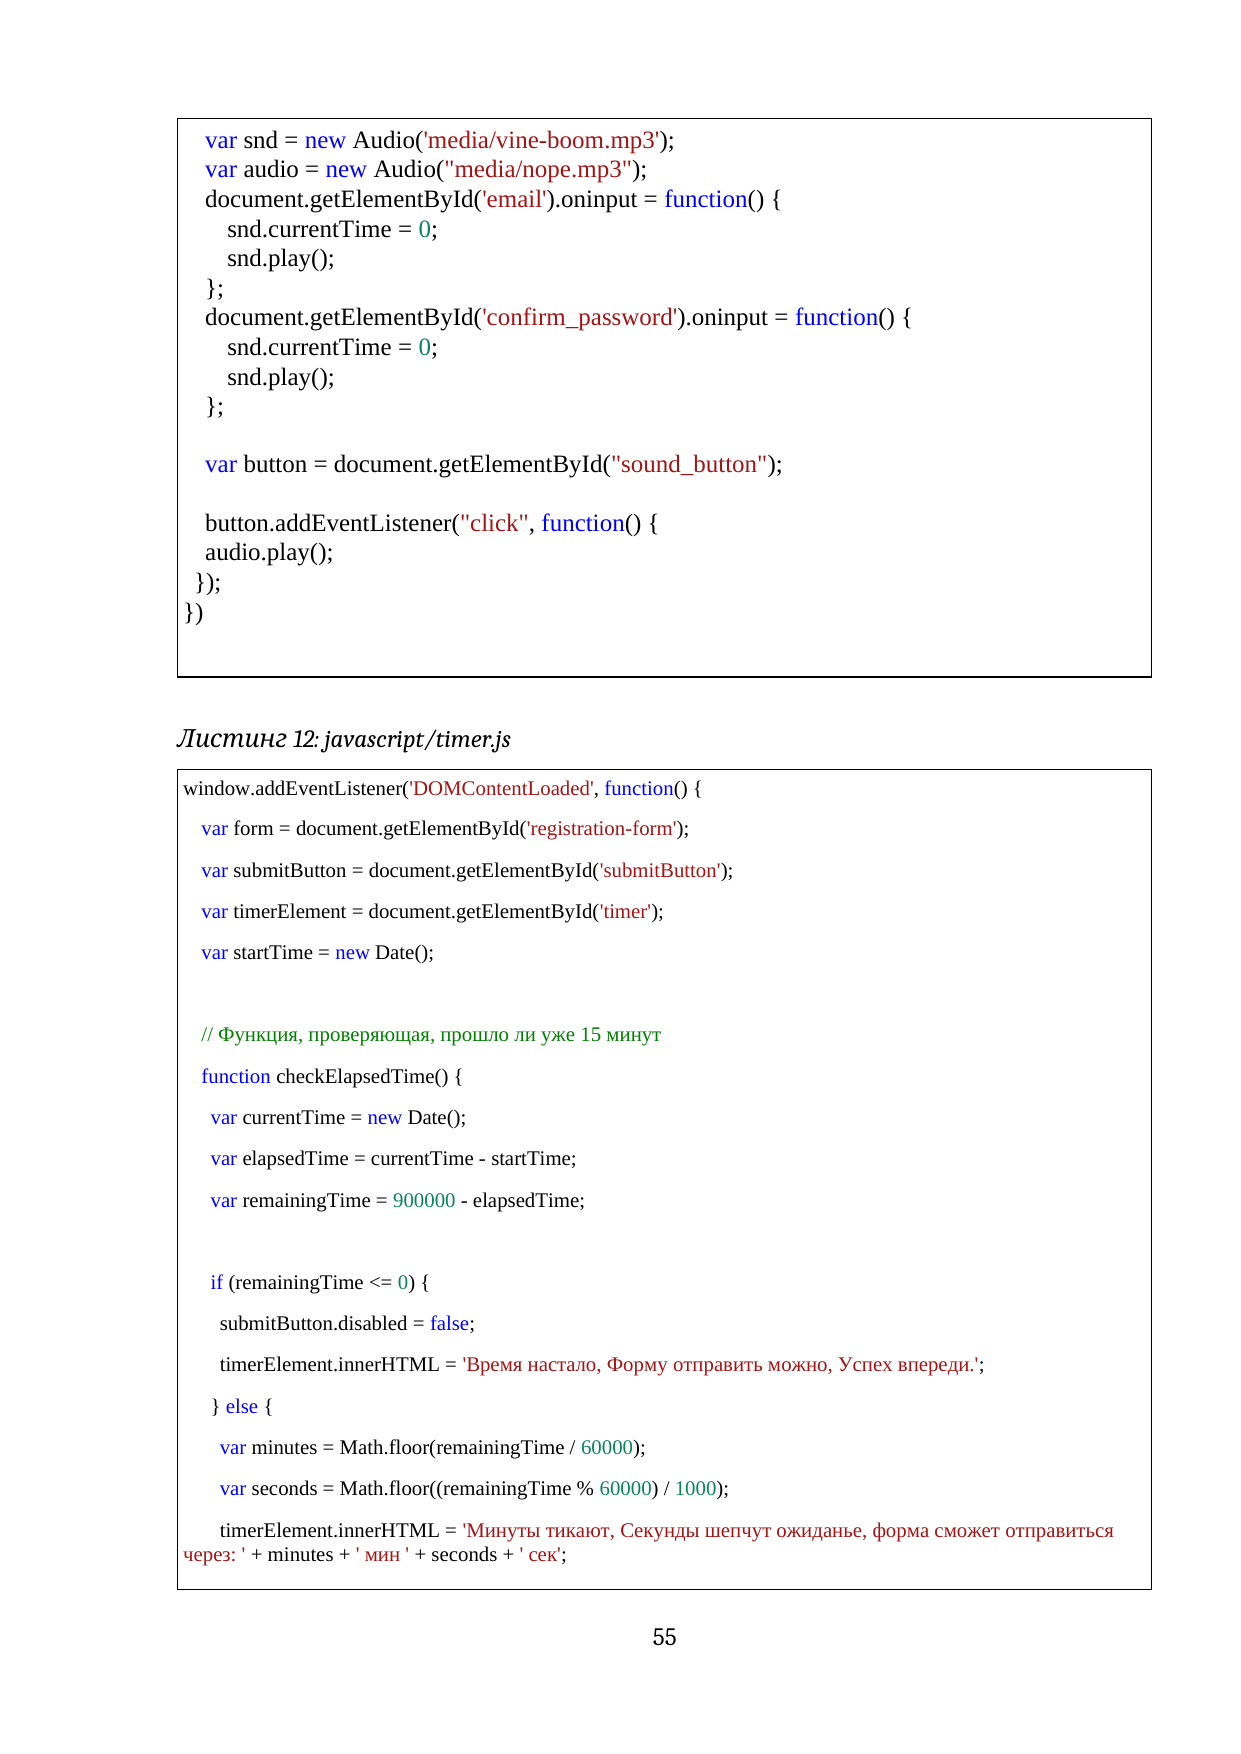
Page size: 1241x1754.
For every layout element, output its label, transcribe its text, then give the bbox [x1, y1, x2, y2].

table_header var snd = new Audio('media/vine-boom.mp3'); var audio = new Audio("media/nope.mp3"); document.getElementById('email').oninput = function() { snd.currentTime = 0; snd.play(); }; document.getElementById('confirm_password').oninput = function() { snd.currentTime = 0; snd.play(); }; var button = document.getElementById("sound_button"); button.addEventListener("click", function() { audio.play(); }); }) [178, 119, 1151, 676]
table_header window.addEventListener('DOMContentLoaded', function() { var form = document.getElementById('registration-form'); var submitButton = document.getElementById('submitButton'); var timerElement = document.getElementById('timer'); var startTime = new Date(); // Функция, проверяющая, прошло ли уже 15 минут function checkElapsedTime() { var currentTime = new Date(); var elapsedTime = currentTime - startTime; var remainingTime = 900000 - elapsedTime; if (remainingTime <= 0) { submitButton.disabled = false; timerElement.innerHTML = 'Время настало, Форму отправить можно, Успех впереди.'; } else { var minutes = Math.floor(remainingTime / 60000); var seconds = Math.floor((remainingTime % 60000) / 1000); timerElement.innerHTML = 'Минуты тикают, Секунды шепчут ожиданье, форма сможет отправиться через: ' + minutes + ' мин ' + seconds + ' сек'; [178, 770, 1151, 1589]
text Листинг 12: javascript/timer.js [177, 725, 1152, 754]
